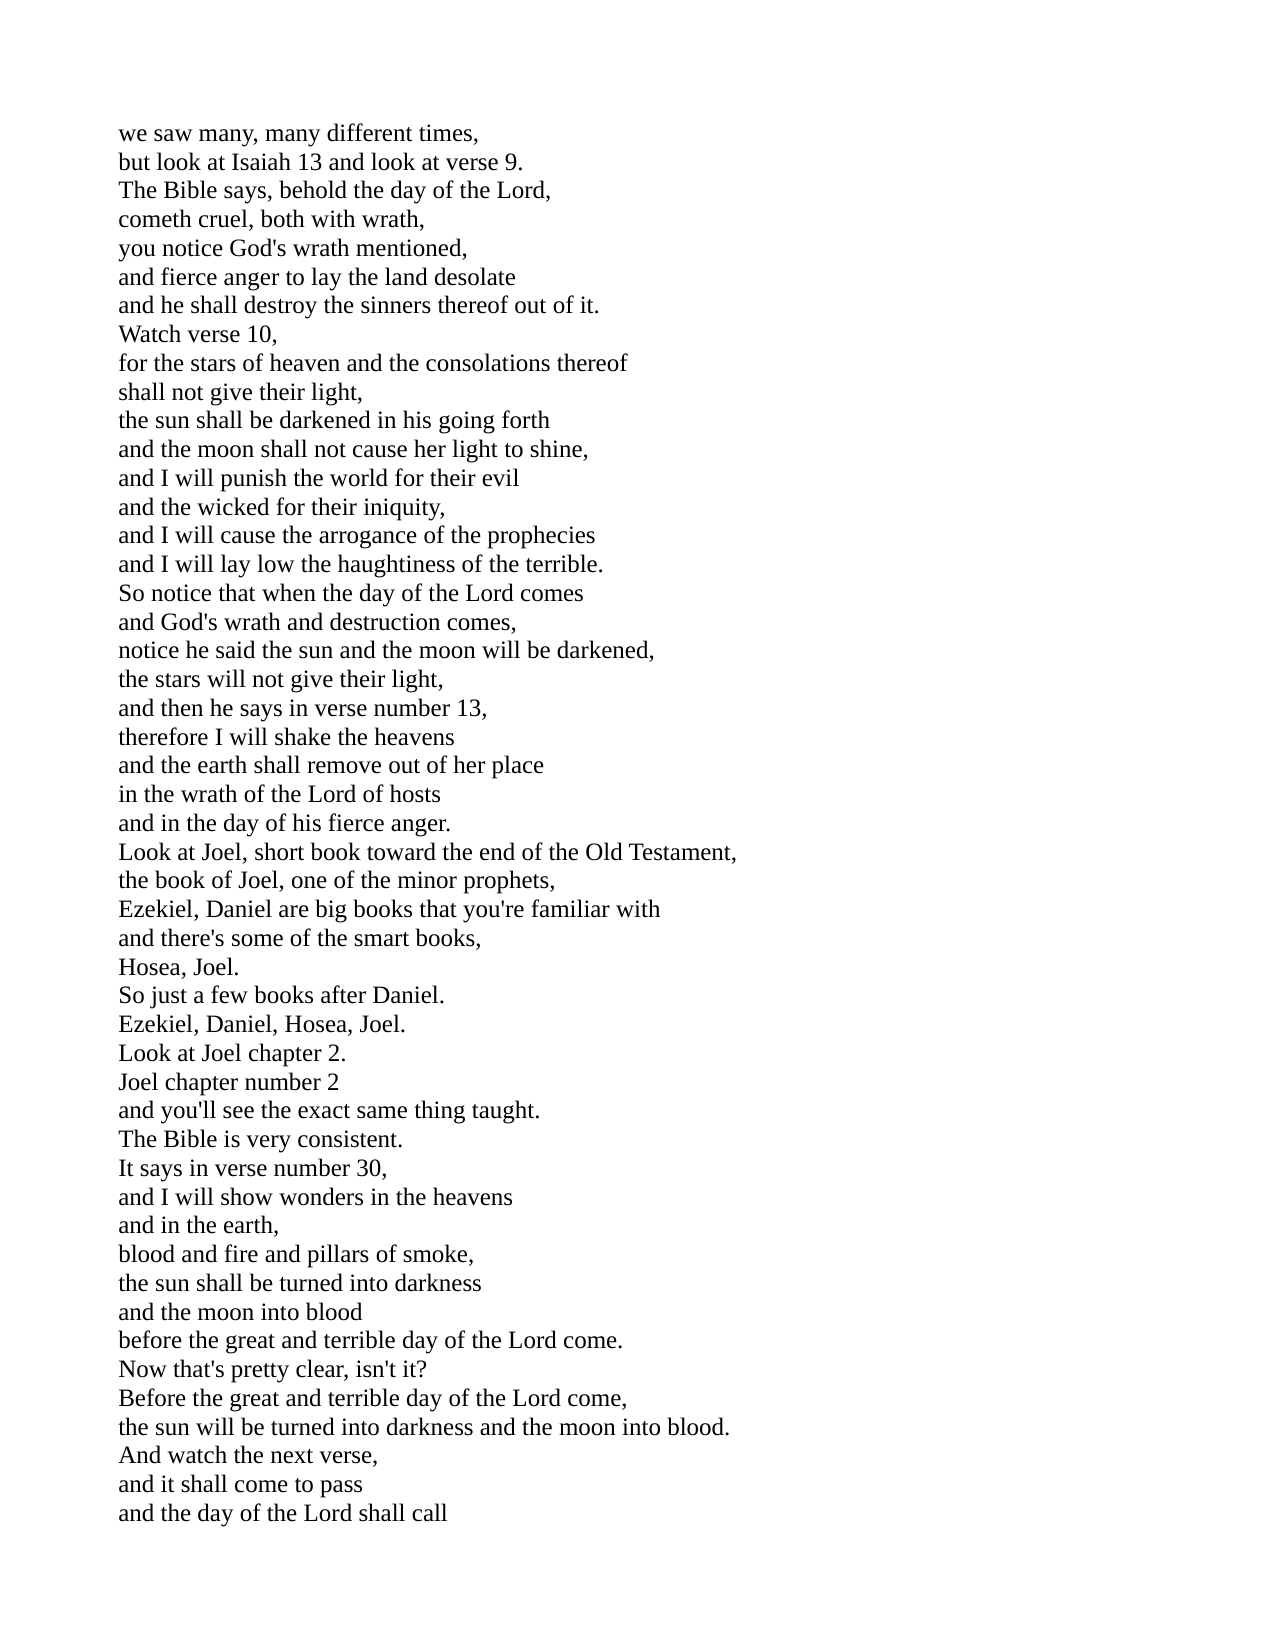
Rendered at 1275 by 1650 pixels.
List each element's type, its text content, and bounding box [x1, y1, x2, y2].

text It says in verse number 30, [118, 1153, 1157, 1182]
text the book of Joel, one of the minor prophets, [118, 866, 1157, 894]
text and he shall destroy the sinners thereof out of it. [118, 291, 1157, 319]
text Look at Joel, short book toward the end of the Old Testament, [118, 837, 1157, 866]
text So notice that when the day of the Lord comes [118, 578, 1157, 607]
text Hosea, Joel. [118, 952, 1157, 981]
text and I will show wonders in the heavens [118, 1182, 1157, 1211]
text before the great and terrible day of the Lord come. [118, 1326, 1157, 1354]
text The Bible is very consistent. [118, 1124, 1157, 1153]
text the sun shall be darkened in his going forth [118, 406, 1157, 434]
text and you'll see the exact same thing taught. [118, 1096, 1157, 1124]
text Watch verse 10, [118, 319, 1157, 348]
text Ezekiel, Daniel, Hosea, Joel. [118, 1009, 1157, 1038]
text and in the day of his fierce anger. [118, 808, 1157, 837]
text and I will cause the arrogance of the prophecies [118, 521, 1157, 549]
text shall not give their light, [118, 377, 1157, 406]
text Joel chapter number 2 [118, 1067, 1157, 1096]
text and there's some of the smart books, [118, 923, 1157, 952]
text the stars will not give their light, [118, 664, 1157, 693]
text and then he says in verse number 13, [118, 693, 1157, 722]
text blood and fire and pillars of smoke, [118, 1239, 1157, 1268]
text you notice God's wrath mentioned, [118, 233, 1157, 262]
text and the earth shall remove out of her place [118, 751, 1157, 779]
text Before the great and terrible day of the Lord come, [118, 1383, 1157, 1412]
text and it shall come to pass [118, 1469, 1157, 1498]
text we saw many, many different times, [118, 118, 1157, 147]
text and the moon into blood [118, 1297, 1157, 1326]
text but look at Isaiah 13 and look at verse 9. [118, 147, 1157, 176]
text therefore I will shake the heavens [118, 722, 1157, 751]
text notice he said the sun and the moon will be darkened, [118, 636, 1157, 664]
text and I will punish the world for their evil [118, 463, 1157, 492]
text and the moon shall not cause her light to shine, [118, 434, 1157, 463]
text and fierce anger to lay the land desolate [118, 262, 1157, 291]
text So just a few books after Daniel. [118, 981, 1157, 1009]
text the sun will be turned into darkness and the moon into blood. [118, 1412, 1157, 1441]
text and God's wrath and destruction comes, [118, 607, 1157, 636]
text and in the earth, [118, 1211, 1157, 1239]
text The Bible says, behold the day of the Lord, [118, 176, 1157, 204]
text and the wicked for their iniquity, [118, 492, 1157, 521]
text in the wrath of the Lord of hosts [118, 779, 1157, 808]
text Ezekiel, Daniel are big books that you're familiar with [118, 894, 1157, 923]
text for the stars of heaven and the consolations thereof [118, 348, 1157, 377]
text and I will lay low the haughtiness of the terrible. [118, 549, 1157, 578]
text and the day of the Lord shall call [118, 1498, 1157, 1527]
text cometh cruel, both with wrath, [118, 204, 1157, 233]
text Look at Joel chapter 2. [118, 1038, 1157, 1067]
text And watch the next verse, [118, 1441, 1157, 1469]
text Now that's pretty clear, isn't it? [118, 1354, 1157, 1383]
text the sun shall be turned into darkness [118, 1268, 1157, 1297]
